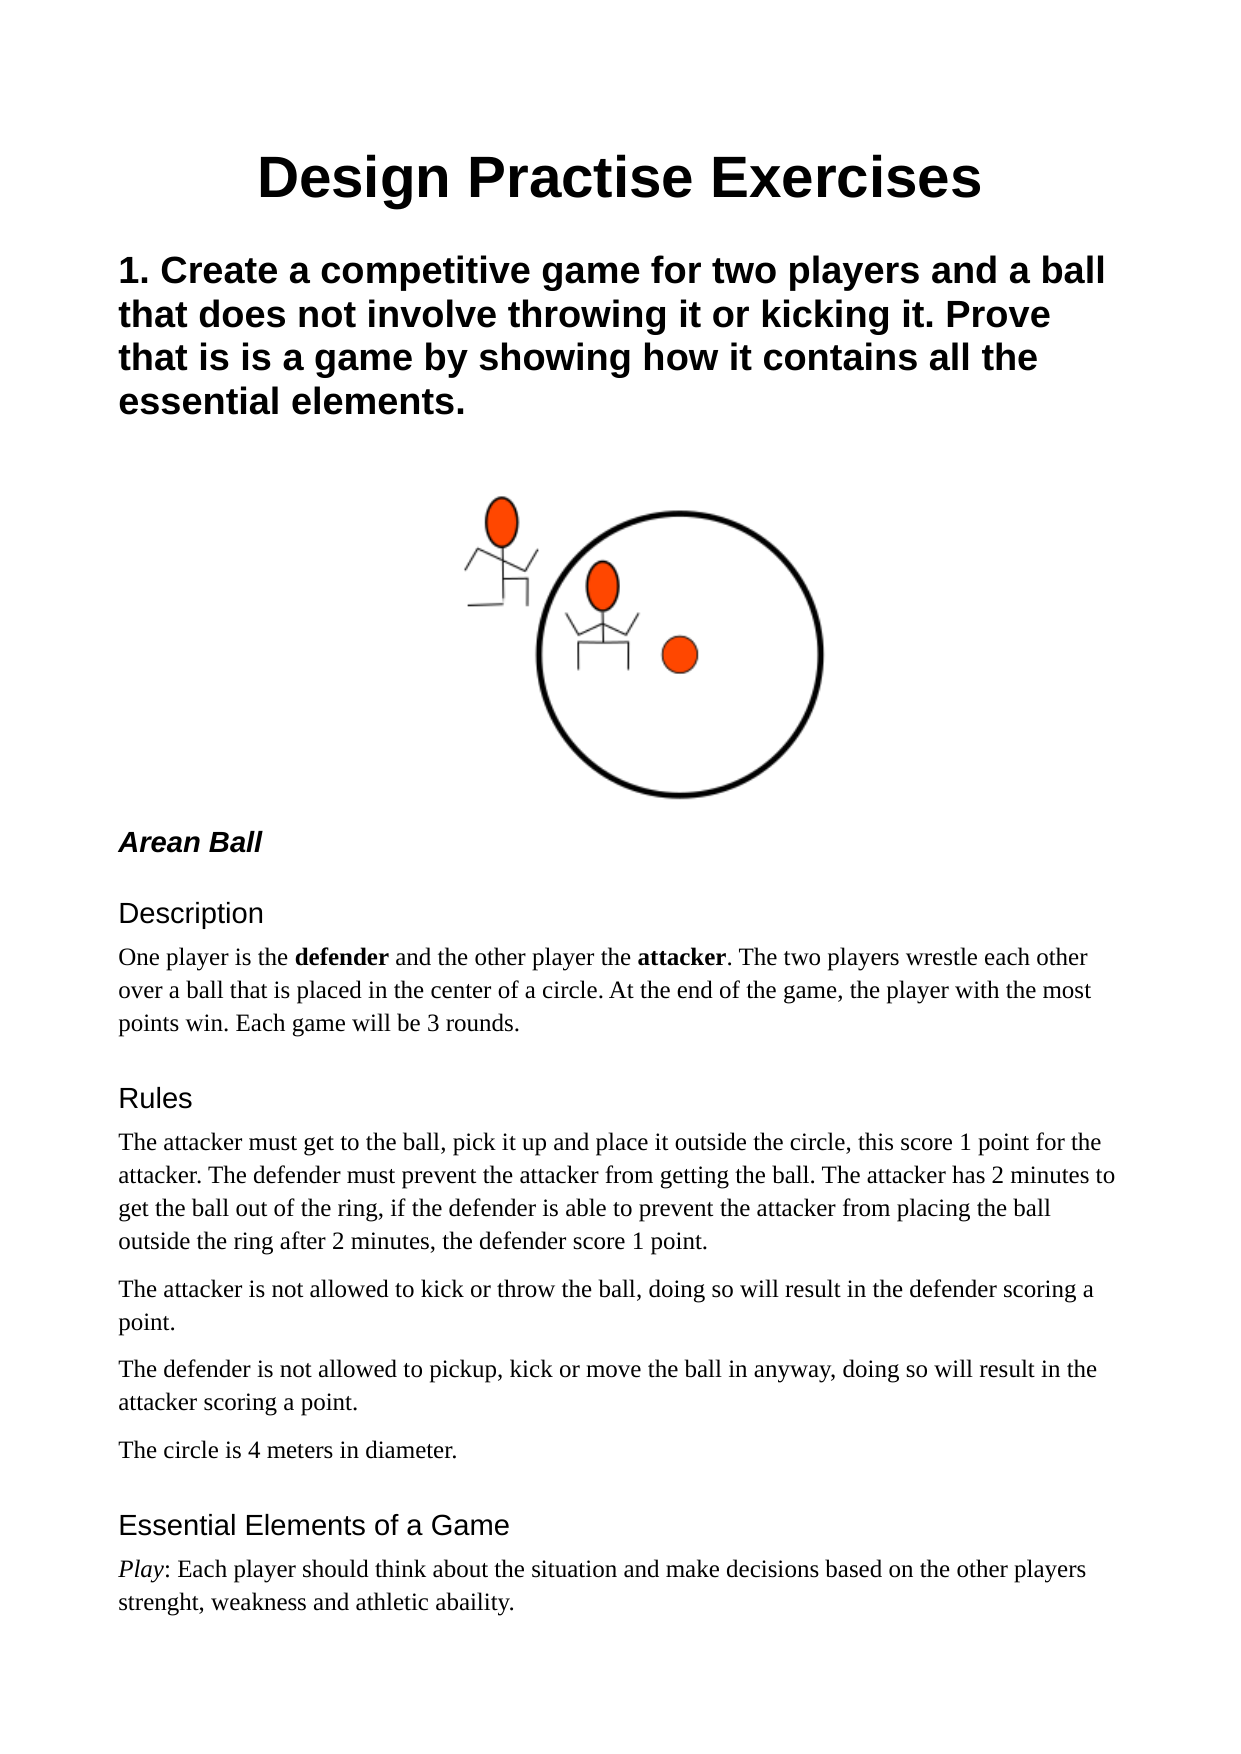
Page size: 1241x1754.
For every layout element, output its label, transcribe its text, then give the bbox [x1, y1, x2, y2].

subtitle Arean Ball [118, 460, 1122, 859]
subtitle 1. Create a competitive game for two players and a ball that does not involve throwing it or kicking it. Prove that is is a game by showing how it contains all the essential elements. [118, 248, 1122, 422]
title Design Practise Exercises [118, 143, 1122, 210]
text The circle is 4 meters in diameter. [118, 1435, 1122, 1464]
text The attacker is not allowed to kick or throw the ball, doing so will result in the defender scoring a point. [118, 1274, 1122, 1336]
text The attacker must get to the ball, pick it up and place it outside the circle, this score 1 point for the attacker. The defender must prevent the attacker from getting the ball. The attacker has 2 minutes to get the ball out of the ring, if the defender is able to prevent the attacker from placing the ball outside the ring after 2 minutes, the defender score 1 point. [118, 1127, 1122, 1255]
text One player is the defender and the other player the attacker. The two players wrestle each other over a ball that is placed in the center of a circle. At the end of the game, the player with the most points win. Each game will be 3 rounds. [118, 942, 1122, 1037]
text Play: Each player should think about the situation and make decisions based on the other players strenght, weakness and athletic abaility. [118, 1554, 1122, 1616]
subtitle Essential Elements of a Game [118, 1508, 1122, 1541]
subtitle Description [118, 896, 1122, 930]
subtitle Rules [118, 1081, 1122, 1115]
text The defender is not allowed to pickup, kick or move the ball in anyway, doing so will result in the attacker scoring a point. [118, 1354, 1122, 1416]
picture [385, 434, 855, 826]
